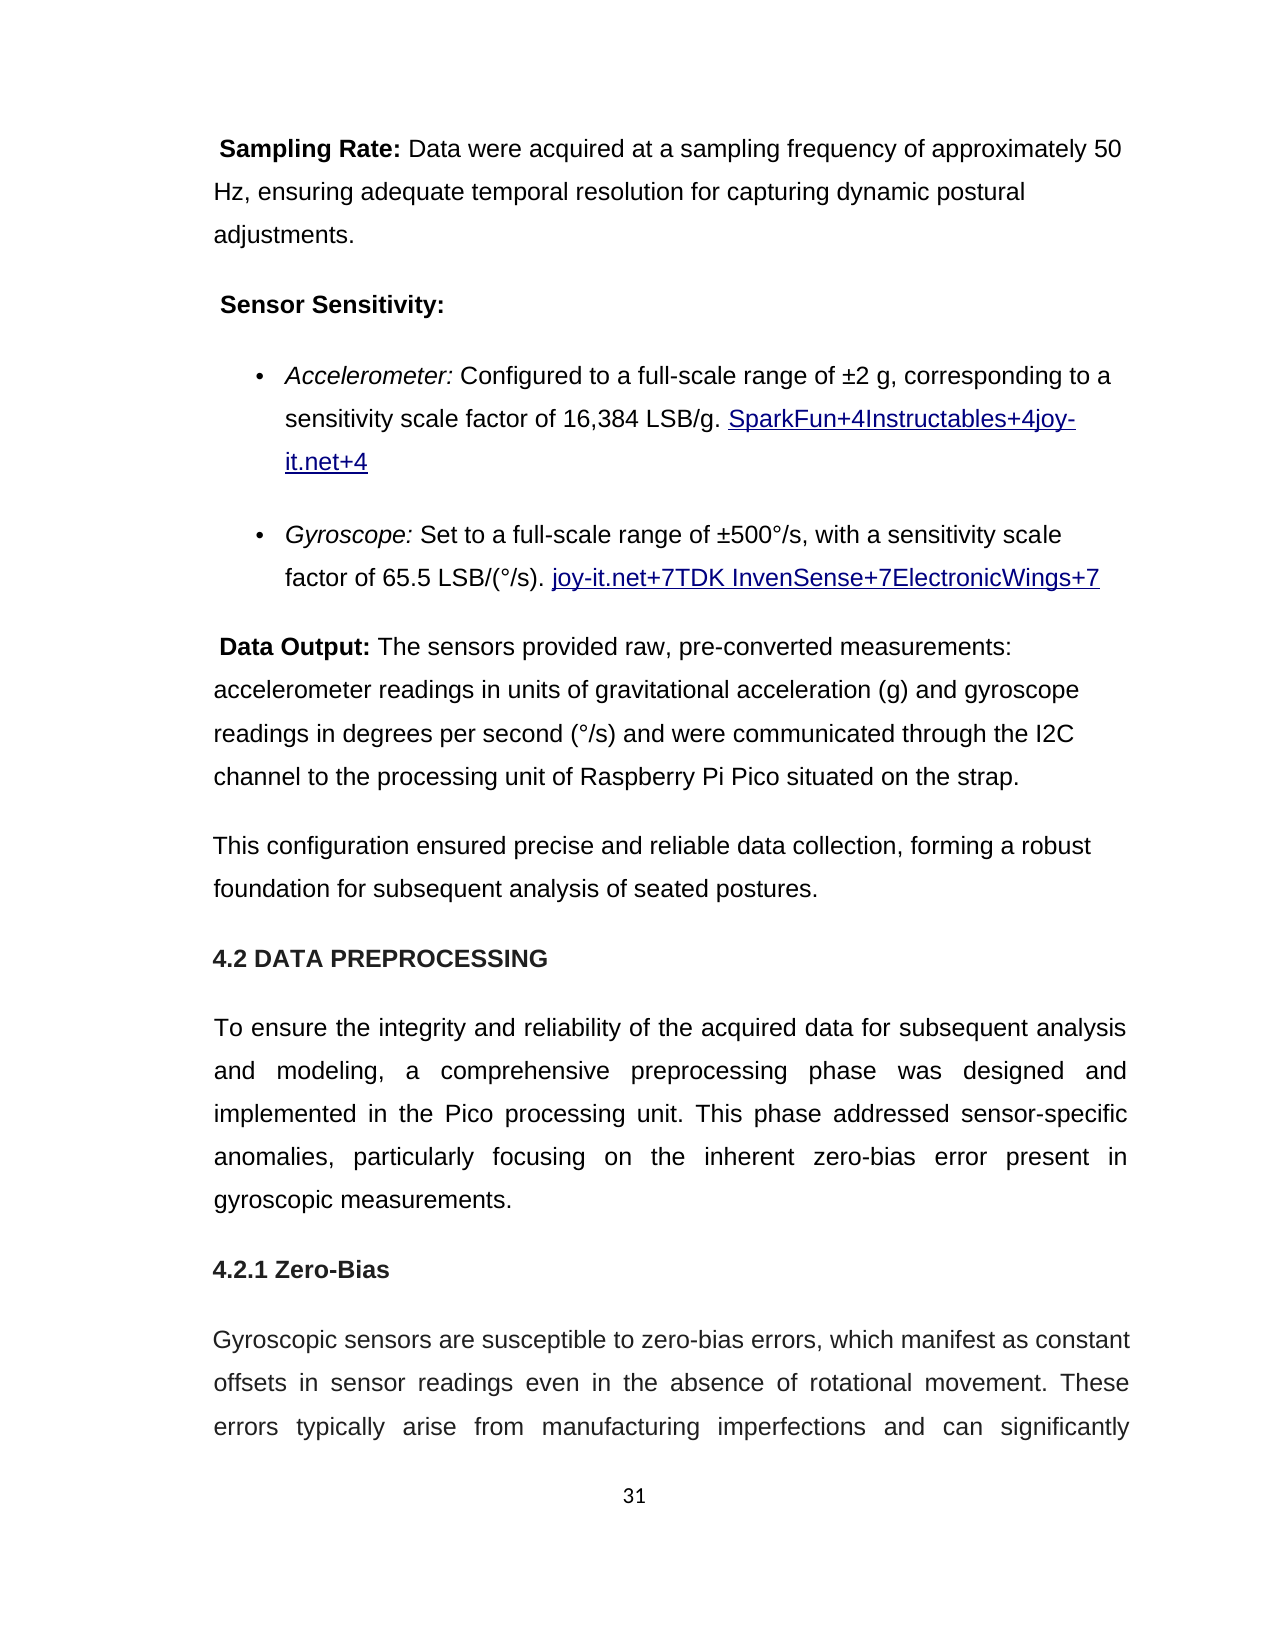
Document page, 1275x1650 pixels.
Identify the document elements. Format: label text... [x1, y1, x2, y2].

text Data Output: The sensors provided raw, pre-converted measurements: accelerometer readings in units of gravitational acceleration (g) and gyroscope readings in degrees per second (°/s) and were communicated through the I2C channel to the processing unit of Raspberry Pi Pico situated on the strap. [212, 632, 1128, 790]
text 4.2.1 Zero-Bias [212, 1256, 1131, 1284]
text To ensure the integrity and reliability of the acquired data for subsequent analysis and modeling, a comprehensive preprocessing phase was designed and implemented in the Pico processing unit. This phase addressed sensor-specific anomalies, particularly focusing on the inherent zero-bias error present in gyroscopic measurements. [214, 1013, 1129, 1214]
text Gyroscopic sensors are susceptible to zero-bias errors, which manifest as constant offsets in sensor readings even in the absence of rotational movement. These errors typically arise from manufacturing imperfections and can significantly [212, 1325, 1131, 1440]
subtitle 4.2 DATA PREPROCESSING [212, 944, 1137, 973]
text Sampling Rate: Data were acquired at a sampling frequency of approximately 50 Hz, ensuring adequate temporal resolution for capturing dynamic postural adjustments. [212, 134, 1128, 249]
list Gyroscope: Set to a full-scale range of ±500°/s, with a sensitivity scale factor of 65.5 LSB/(°/s). joy-it.net+7TDK InvenSense+7ElectronicWings+7 [255, 519, 1131, 591]
list Accelerometer: Configured to a full-scale range of ±2 g, corresponding to a sensitivity scale factor of 16,384 LSB/g. SparkFun+4Instructables+4joy-it.net+4 [255, 361, 1131, 476]
text This configuration ensured precise and reliable data collection, forming a robust foundation for subsequent analysis of seated postures. [212, 831, 1128, 903]
text Sensor Sensitivity: [220, 290, 1137, 319]
